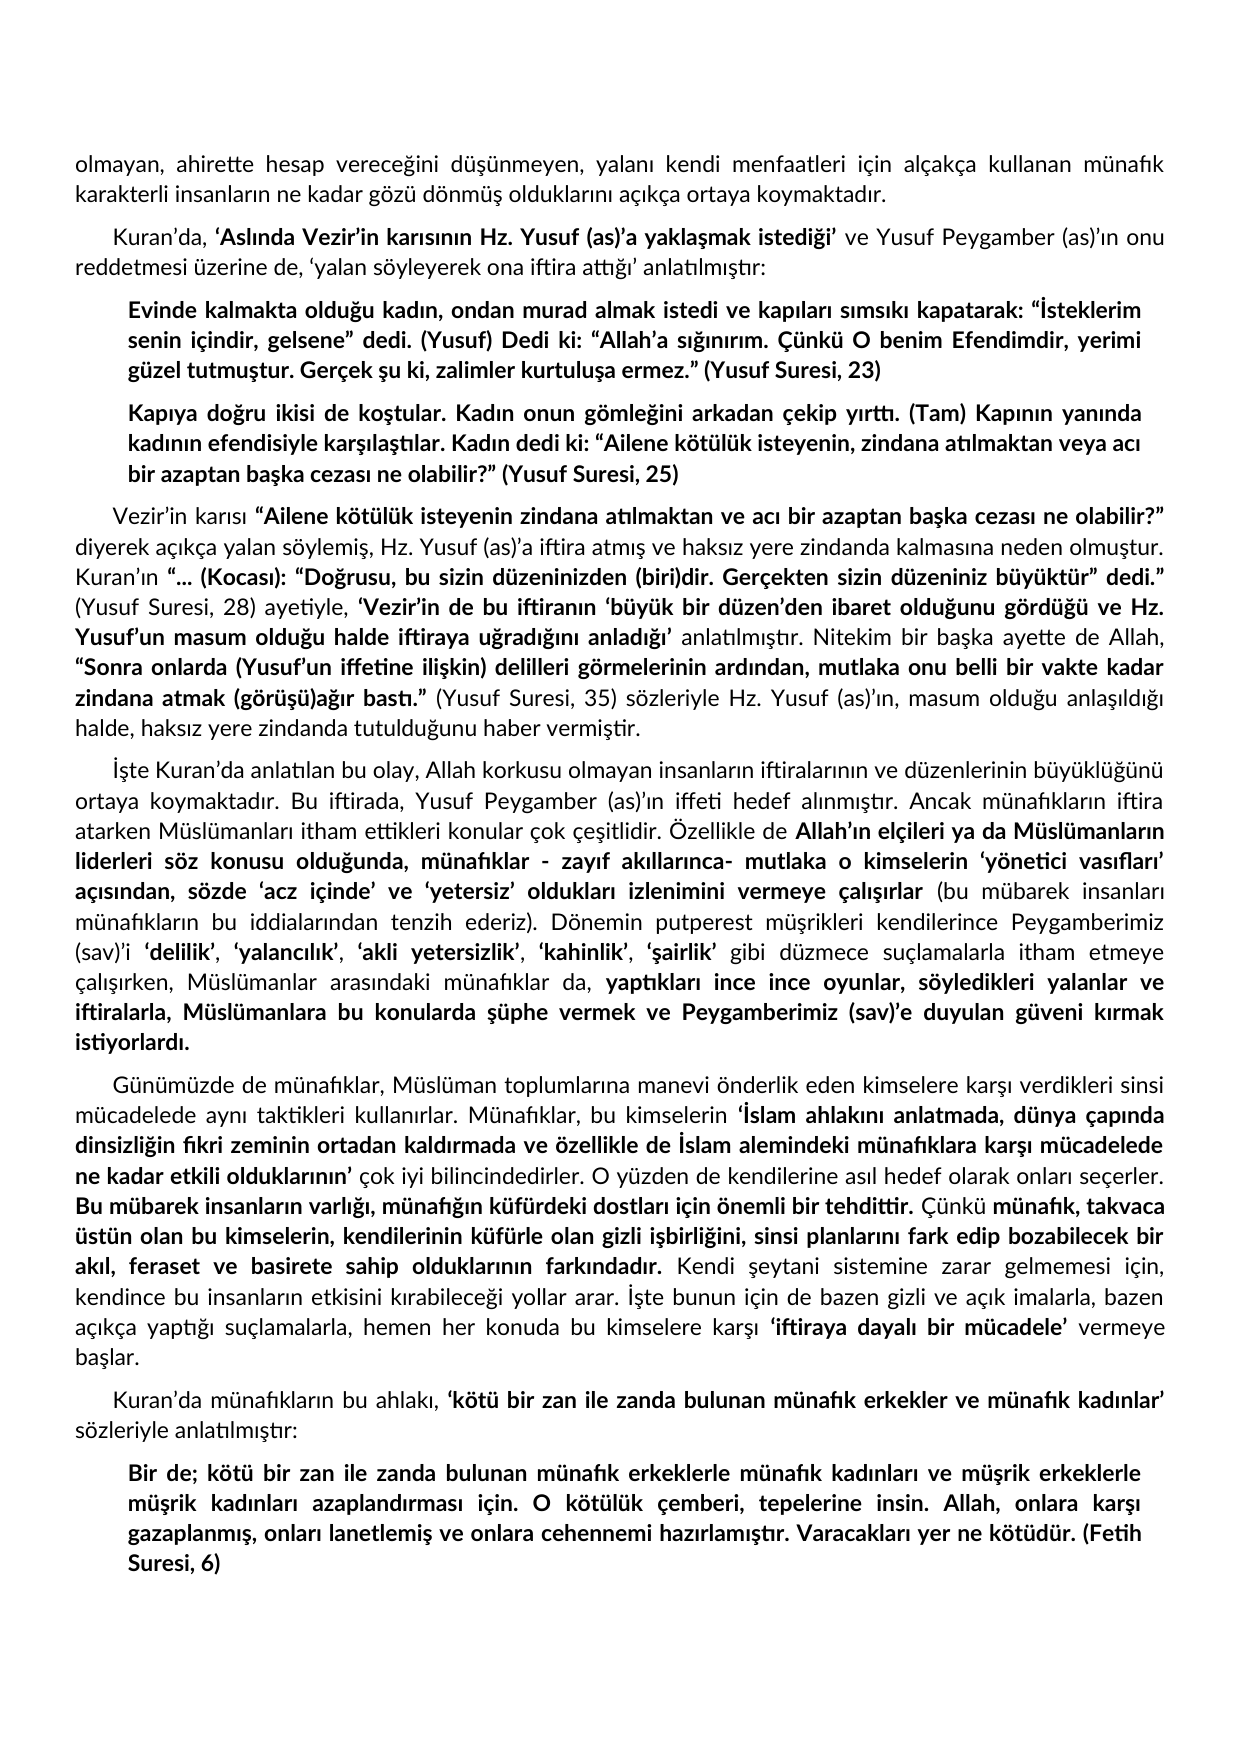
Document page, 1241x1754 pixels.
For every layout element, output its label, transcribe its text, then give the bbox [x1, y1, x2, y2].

text Günümüzde de münafıklar, Müslüman toplumlarına manevi önderlik eden kimselere karşı verdikleri sinsi mücadelede aynı taktikleri kullanırlar. Münafıklar, bu kimselerin ‘İslam ahlakını anlatmada, dünya çapında dinsizliğin fikri zeminin ortadan kaldırmada ve özellikle de İslam alemindeki münafıklara karşı mücadelede ne kadar etkili olduklarının’ çok iyi bilincindedirler. O yüzden de kendilerine asıl hedef olarak onları seçerler. Bu mübarek insanların varlığı, münafığın küfürdeki dostları için önemli bir tehdittir. Çünkü münafık, takvaca üstün olan bu kimselerin, kendilerinin küfürle olan gizli işbirliğini, sinsi planlarını fark edip bozabilecek bir akıl, feraset ve basirete sahip olduklarının farkındadır. Kendi şeytani sistemine zarar gelmemesi için, kendince bu insanların etkisini kırabileceği yollar arar. İşte bunun için de bazen gizli ve açık imalarla, bazen açıkça yaptığı suçlamalarla, hemen her konuda bu kimselere karşı ‘iftiraya dayalı bir mücadele’ vermeye başlar. [75, 1071, 1165, 1370]
text Kuran’da münafıkların bu ahlakı, ‘kötü bir zan ile zanda bulunan münafık erkekler ve münafık kadınlar’ sözleriyle anlatılmıştır: [75, 1385, 1165, 1443]
text Evinde kalmakta olduğu kadın, ondan murad almak istedi ve kapıları sımsıkı kapatarak: “İsteklerim senin içindir, gelsene” dedi. (Yusuf) Dedi ki: “Allah’a sığınırım. Çünkü O benim Efendimdir, yerimi güzel tutmuştur. Gerçek şu ki, zalimler kurtuluşa ermez.” (Yusuf Suresi, 23) [128, 296, 1143, 384]
text Vezir’in karısı “Ailene kötülük isteyenin zindana atılmaktan ve acı bir azaptan başka cezası ne olabilir?” diyerek açıkça yalan söylemiş, Hz. Yusuf (as)’a iftira atmış ve haksız yere zindanda kalmasına neden olmuştur. Kuran’ın “... (Kocası): “Doğrusu, bu sizin düzeninizden (biri)dir. Gerçekten sizin düzeniniz büyüktür” dedi.” (Yusuf Suresi, 28) ayetiyle, ‘Vezir’in de bu iftiranın ‘büyük bir düzen’den ibaret olduğunu gördüğü ve Hz. Yusuf’un masum olduğu halde iftiraya uğradığını anladığı’ anlatılmıştır. Nitekim bir başka ayette de Allah, “Sonra onlarda (Yusuf’un iffetine ilişkin) delilleri görmelerinin ardından, mutlaka onu belli bir vakte kadar zindana atmak (görüşü)ağır bastı.” (Yusuf Suresi, 35) sözleriyle Hz. Yusuf (as)’ın, masum olduğu anlaşıldığı halde, haksız yere zindanda tutulduğunu haber vermiştir. [75, 502, 1165, 741]
text İşte Kuran’da anlatılan bu olay, Allah korkusu olmayan insanların iftiralarının ve düzenlerinin büyüklüğünü ortaya koymaktadır. Bu iftirada, Yusuf Peygamber (as)’ın iffeti hedef alınmıştır. Ancak münafıkların iftira atarken Müslümanları itham ettikleri konular çok çeşitlidir. Özellikle de Allah’ın elçileri ya da Müslümanların liderleri söz konusu olduğunda, münafıklar - zayıf akıllarınca- mutlaka o kimselerin ‘yönetici vasıfları’ açısından, sözde ‘acz içinde’ ve ‘yetersiz’ oldukları izlenimini vermeye çalışırlar (bu mübarek insanları münafıkların bu iddialarından tenzih ederiz). Dönemin putperest müşrikleri kendilerince Peygamberimiz (sav)’i ‘delilik’, ‘yalancılık’, ‘akli yetersizlik’, ‘kahinlik’, ‘şairlik’ gibi düzmece suçlamalarla itham etmeye çalışırken, Müslümanlar arasındaki münafıklar da, yaptıkları ince ince oyunlar, söyledikleri yalanlar ve iftiralarla, Müslümanlara bu konularda şüphe vermek ve Peygamberimiz (sav)’e duyulan güveni kırmak istiyorlardı. [75, 756, 1165, 1056]
text Kuran’da, ‘Aslında Vezir’in karısının Hz. Yusuf (as)’a yaklaşmak istediği’ ve Yusuf Peygamber (as)’ın onu reddetmesi üzerine de, ‘yalan söyleyerek ona iftira attığı’ anlatılmıştır: [75, 223, 1165, 281]
text Kapıya doğru ikisi de koştular. Kadın onun gömleğini arkadan çekip yırttı. (Tam) Kapının yanında kadının efendisiyle karşılaştılar. Kadın dedi ki: “Ailene kötülük isteyenin, zindana atılmaktan veya acı bir azaptan başka cezası ne olabilir?” (Yusuf Suresi, 25) [128, 399, 1143, 487]
text Bir de; kötü bir zan ile zanda bulunan münafık erkeklerle münafık kadınları ve müşrik erkeklerle müşrik kadınları azaplandırması için. O kötülük çemberi, tepelerine insin. Allah, onlara karşı gazaplanmış, onları lanetlemiş ve onlara cehennemi hazırlamıştır. Varacakları yer ne kötüdür. (Fetih Suresi, 6) [128, 1458, 1143, 1576]
text olmayan, ahirette hesap vereceğini düşünmeyen, yalanı kendi menfaatleri için alçakça kullanan münafık karakterli insanların ne kadar gözü dönmüş olduklarını açıkça ortaya koymaktadır. [75, 150, 1165, 208]
